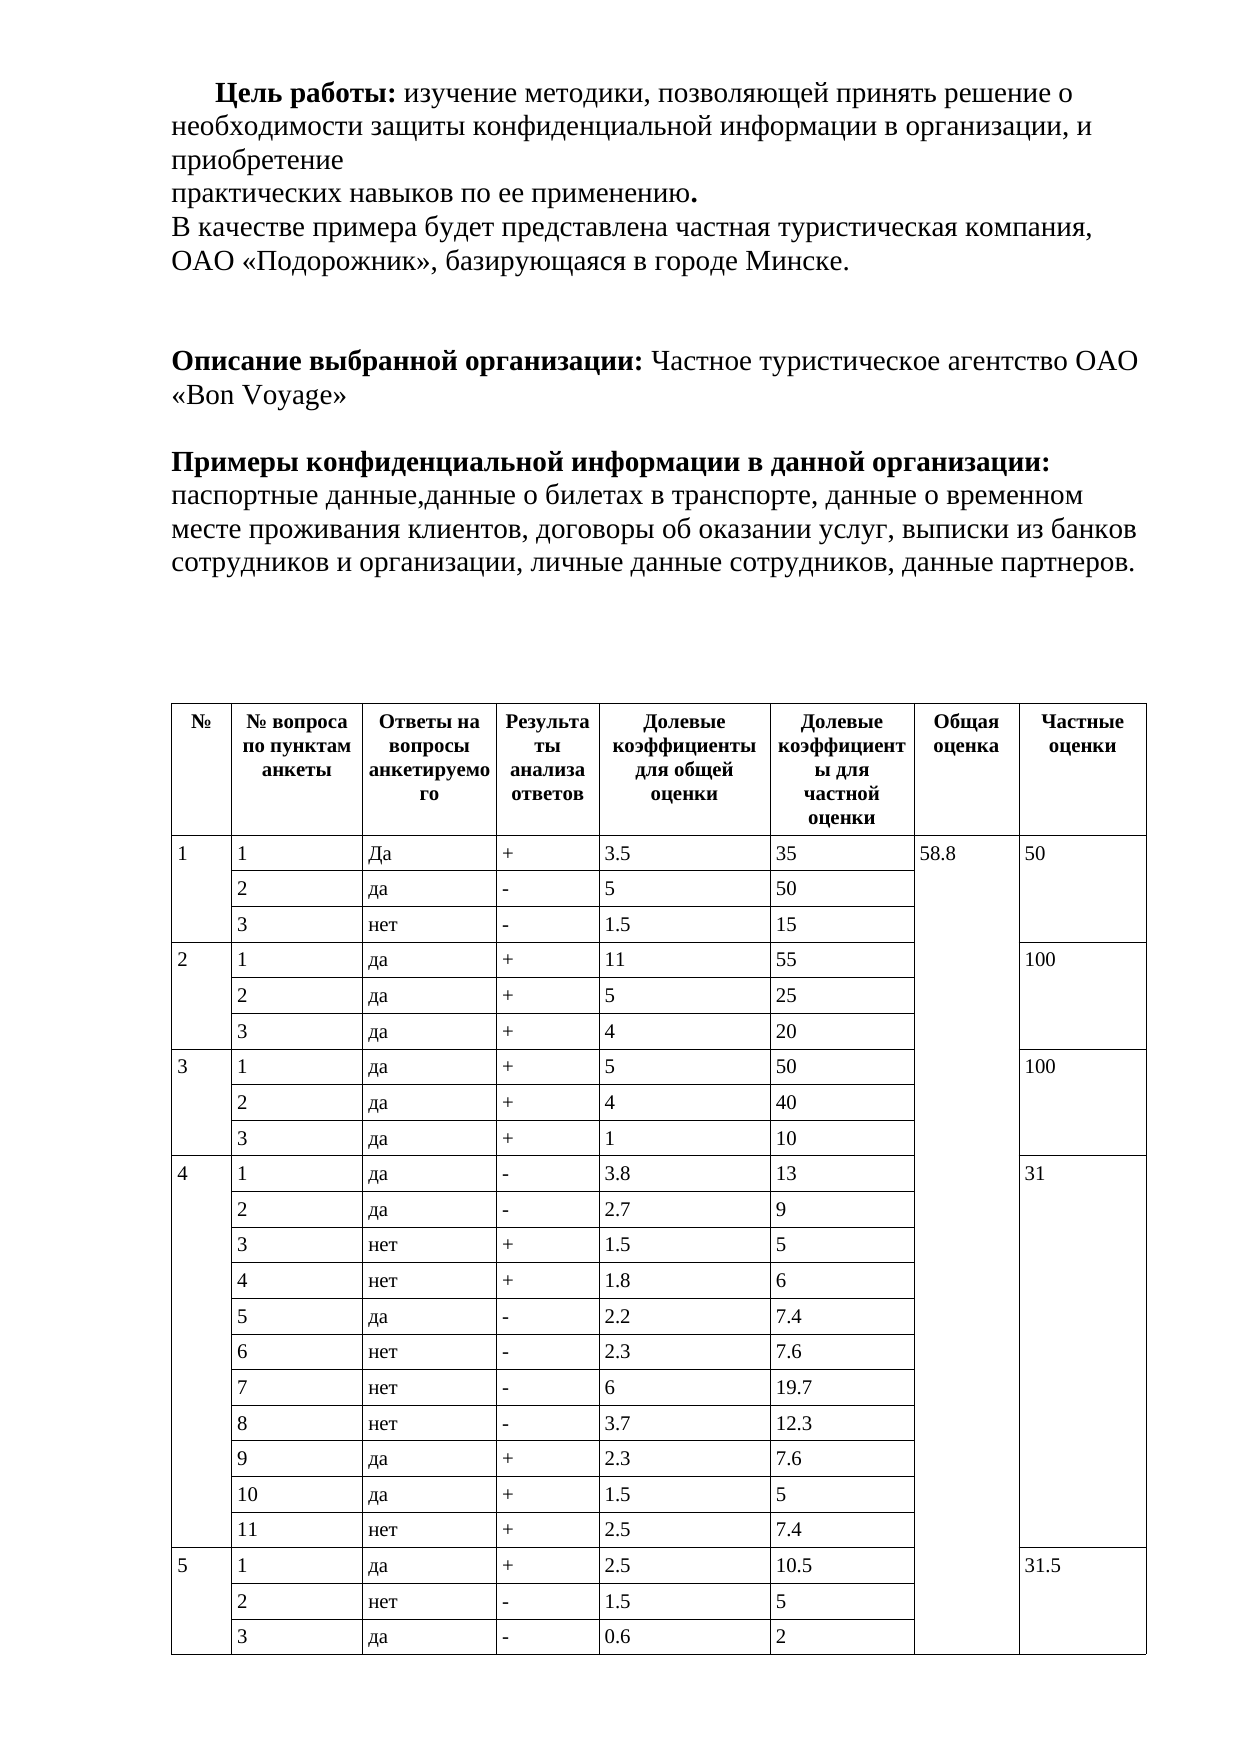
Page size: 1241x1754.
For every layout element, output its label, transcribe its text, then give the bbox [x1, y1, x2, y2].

table_cell 1 [232, 1050, 362, 1084]
table_cell 3 [232, 1228, 362, 1262]
table_cell 2 [771, 1620, 914, 1654]
table_cell 58,8 [915, 836, 1019, 1654]
table_cell - [497, 1192, 599, 1227]
table_cell 0,6 [600, 1620, 770, 1654]
table_cell + [497, 978, 599, 1013]
table_cell 100 [1020, 943, 1146, 1048]
table_cell нет [363, 1335, 496, 1369]
table_cell Да [363, 836, 496, 870]
table_cell да [363, 1121, 496, 1155]
table_cell - [497, 1584, 599, 1618]
table_cell - [497, 1370, 599, 1405]
table_cell да [363, 978, 496, 1013]
table_cell да [363, 1620, 496, 1654]
table_cell 5 [771, 1477, 914, 1512]
table_cell 5 [600, 1050, 770, 1084]
table_cell 1 [232, 1156, 362, 1191]
table_cell 2 [232, 1085, 362, 1120]
table_cell + [497, 1014, 599, 1048]
table_cell 50 [1020, 836, 1146, 942]
table_cell + [497, 943, 599, 977]
table_cell 55 [771, 943, 914, 977]
table_cell 2,5 [600, 1548, 770, 1583]
table_cell 1 [232, 836, 362, 870]
table_cell 10 [232, 1477, 362, 1512]
table_cell + [497, 1085, 599, 1120]
table_cell - [497, 1299, 599, 1333]
table_cell 1 [232, 1548, 362, 1583]
table_cell нет [363, 1370, 496, 1405]
text необходимости защиты конфиденциальной информации в организации, и приобретение [171, 108, 1146, 176]
table_cell да [363, 943, 496, 977]
table_cell 19,7 [771, 1370, 914, 1405]
text Описание выбранной организации: Частное туристическое агентство ОАО «Bon Voyage» [171, 343, 1146, 410]
table_cell да [363, 1477, 496, 1512]
table_cell нет [363, 1584, 496, 1618]
table_cell + [497, 1548, 599, 1583]
table_cell да [363, 871, 496, 906]
table_cell 5 [172, 1548, 231, 1654]
table_cell 5 [771, 1584, 914, 1618]
table_cell 31,5 [1020, 1548, 1146, 1654]
table_cell 20 [771, 1014, 914, 1048]
table_cell - [497, 1156, 599, 1191]
table_cell 7,6 [771, 1335, 914, 1369]
table_cell нет [363, 1406, 496, 1440]
table_cell 2,3 [600, 1335, 770, 1369]
table_cell 4 [232, 1263, 362, 1298]
table_cell + [497, 1228, 599, 1262]
table_cell да [363, 1548, 496, 1583]
table_cell да [363, 1441, 496, 1476]
table_cell - [497, 1620, 599, 1654]
table_cell 5 [600, 871, 770, 906]
table_cell да [363, 1014, 496, 1048]
table_cell 4 [600, 1085, 770, 1120]
table_cell 5 [600, 978, 770, 1013]
text практических навыков по ее применению. [171, 176, 1146, 209]
text Примеры конфиденциальной информации в данной организации: паспортные данные,данные о билетах в транспорте, данные о временном месте проживания клиентов, договоры об оказании услуг, выписки из банков сотрудников и организации, личные данные сотрудников, данные партнеров. [171, 444, 1146, 578]
table_header № [172, 704, 231, 835]
table_header Результаты анализа ответов [497, 704, 599, 835]
table_cell + [497, 1263, 599, 1298]
table_cell 9 [771, 1192, 914, 1227]
text В качестве примера будет представлена частная туристическая компания, ОАО «Подорожник», базирующаяся в городе Минске. [171, 209, 1146, 276]
table_cell 6 [771, 1263, 914, 1298]
table_header Частные оценки [1020, 704, 1146, 835]
table_cell - [497, 1406, 599, 1440]
table_header Долевые коэффициенты для общей оценки [600, 704, 770, 835]
table_cell 3 [232, 907, 362, 942]
table_cell 2,3 [600, 1441, 770, 1476]
table_cell 3,8 [600, 1156, 770, 1191]
text Цель работы: изучение методики, позволяющей принять решение о [171, 75, 1146, 108]
table_cell 1,5 [600, 1584, 770, 1618]
table_cell 50 [771, 871, 914, 906]
table_cell 2,2 [600, 1299, 770, 1333]
table_cell 4 [172, 1156, 231, 1547]
table_cell 3 [172, 1050, 231, 1155]
table_cell 2,7 [600, 1192, 770, 1227]
table_cell 100 [1020, 1050, 1146, 1155]
table_cell 1 [600, 1121, 770, 1155]
table_header Общая оценка [915, 704, 1019, 835]
table_cell 3,7 [600, 1406, 770, 1440]
table_cell 2 [172, 943, 231, 1048]
table_cell 7,4 [771, 1513, 914, 1547]
table_cell 4 [600, 1014, 770, 1048]
table_cell - [497, 907, 599, 942]
table_cell нет [363, 1513, 496, 1547]
table_cell да [363, 1050, 496, 1084]
table_cell 5 [232, 1299, 362, 1333]
table_cell 13 [771, 1156, 914, 1191]
table_cell нет [363, 1228, 496, 1262]
table_cell 25 [771, 978, 914, 1013]
table_cell + [497, 1050, 599, 1084]
table_cell - [497, 1335, 599, 1369]
table_cell 2,5 [600, 1513, 770, 1547]
table_cell 11 [600, 943, 770, 977]
table_cell 7,6 [771, 1441, 914, 1476]
table_cell да [363, 1192, 496, 1227]
table_cell 1,8 [600, 1263, 770, 1298]
table_cell 1,5 [600, 1477, 770, 1512]
table_cell 15 [771, 907, 914, 942]
table_cell да [363, 1085, 496, 1120]
table_cell 50 [771, 1050, 914, 1084]
table_cell 1,5 [600, 907, 770, 942]
table_cell 8 [232, 1406, 362, 1440]
table_header № вопроса по пунктам анкеты [232, 704, 362, 835]
table_cell 3,5 [600, 836, 770, 870]
table_cell + [497, 1441, 599, 1476]
table_cell 1 [232, 943, 362, 977]
table_cell 9 [232, 1441, 362, 1476]
table_cell 3 [232, 1014, 362, 1048]
table_cell 31 [1020, 1156, 1146, 1547]
table_cell 7,4 [771, 1299, 914, 1333]
table_cell 35 [771, 836, 914, 870]
table_cell - [497, 871, 599, 906]
table_cell нет [363, 1263, 496, 1298]
table_cell 2 [232, 1192, 362, 1227]
table_cell 11 [232, 1513, 362, 1547]
table_cell 5 [771, 1228, 914, 1262]
table_cell да [363, 1156, 496, 1191]
table_cell 2 [232, 871, 362, 906]
table_cell + [497, 1513, 599, 1547]
table_cell 10 [771, 1121, 914, 1155]
table_cell 3 [232, 1121, 362, 1155]
table_cell нет [363, 907, 496, 942]
table_cell 6 [600, 1370, 770, 1405]
table_cell 10,5 [771, 1548, 914, 1583]
table_cell 12,3 [771, 1406, 914, 1440]
table_header Долевые коэффициенты для частной оценки [771, 704, 914, 835]
table_cell + [497, 836, 599, 870]
table_cell 3 [232, 1620, 362, 1654]
table_cell 1 [172, 836, 231, 942]
table_cell да [363, 1299, 496, 1333]
table_cell 2 [232, 978, 362, 1013]
table_cell 7 [232, 1370, 362, 1405]
table_cell 40 [771, 1085, 914, 1120]
table_cell + [497, 1121, 599, 1155]
table_header Ответы на вопросы анкетируемого [363, 704, 496, 835]
table_cell 6 [232, 1335, 362, 1369]
table_cell + [497, 1477, 599, 1512]
table_cell 1,5 [600, 1228, 770, 1262]
table_cell 2 [232, 1584, 362, 1618]
